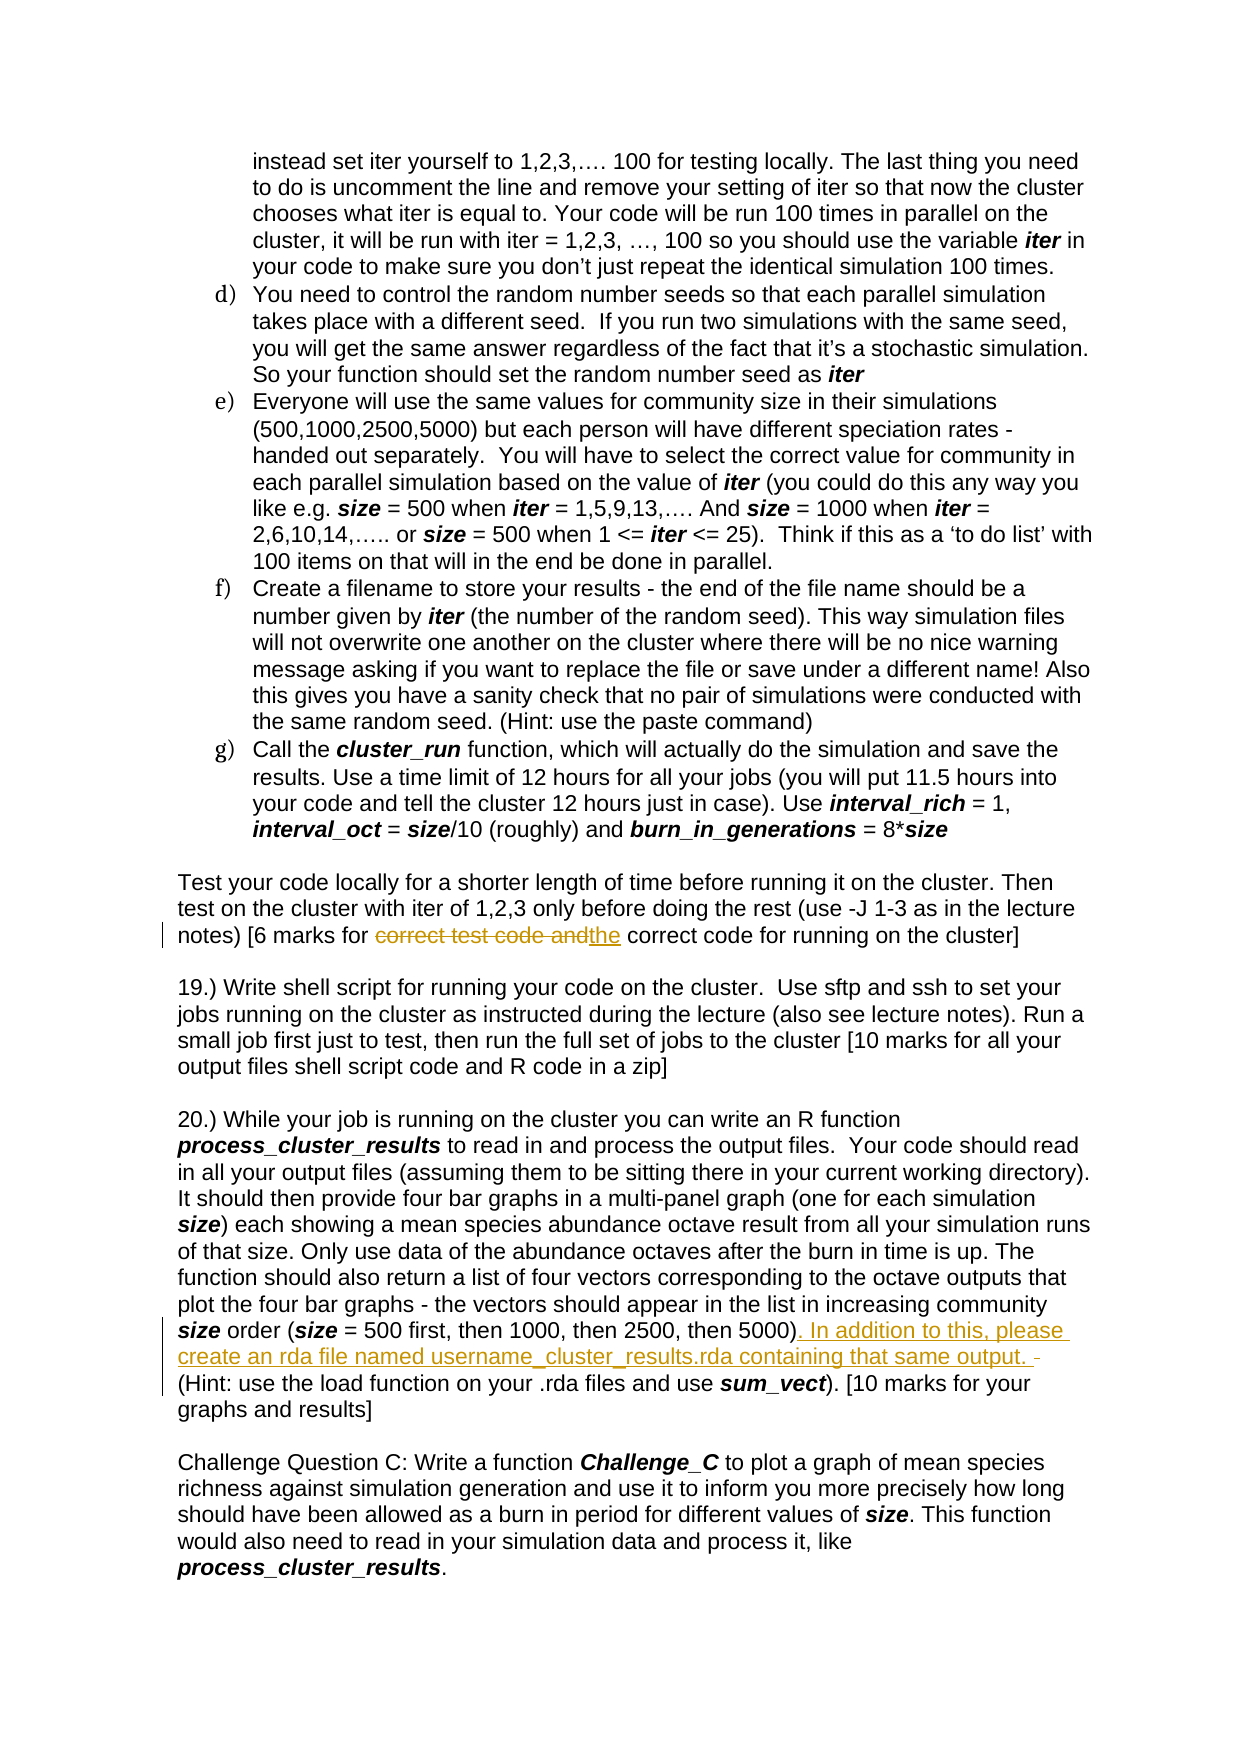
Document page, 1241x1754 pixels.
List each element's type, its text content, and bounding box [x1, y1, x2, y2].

text 20.) While your job is running on the cluster you can write an R function process_cluster_results to read in and process the output files. Your code should read in all your output files (assuming them to be sitting there in your current working directory). It should then provide four bar graphs in a multi-panel graph (one for each simulation size) each showing a mean species abundance octave result from all your simulation runs of that size. Only use data of the abundance octaves after the burn in time is up. The function should also return a list of four vectors corresponding to the octave outputs that plot the four bar graphs - the vectors should appear in the list in increasing community size order (size = 500 first, then 1000, then 2500, then 5000). In addition to this, please create an rda file named username_cluster_results.rda containing that same output. (Hint: use the load function on your .rda files and use sum_vect). [10 marks for your graphs and results] [177, 1106, 1092, 1422]
text Challenge Question C: Write a function Challenge_C to plot a graph of mean species richness against simulation generation and use it to inform you more precisely how long should have been allowed as a burn in period for different values of size. This function would also need to read in your simulation data and process it, like process_cluster_results. [177, 1449, 1092, 1580]
list Everyone will use the same values for community size in their simulations (500,1000,2500,5000) but each person will have different speciation rates - handed out separately. You will have to select the correct value for community in each parallel simulation based on the value of iter (you could do this any way you like e.g. size = 500 when iter = 1,5,9,13,…. And size = 1000 when iter = 2,6,10,14,….. or size = 500 when 1 <= iter <= 25). Think if this as a ‘to do list’ with 100 items on that will in the end be done in parallel. [215, 387, 1092, 574]
text Test your code locally for a shorter length of time before running it on the cluster. Then test on the cluster with iter of 1,2,3 only before doing the rest (use -J 1-3 as in the lecture notes) [6 marks for the correct code for running on the cluster] [177, 869, 1092, 948]
list Create a filename to store your results - the end of the file name should be a number given by iter (the number of the random seed). This way simulation files will not overwrite one another on the cluster where there will be no nice warning message asking if you want to replace the file or save under a different name! Also this gives you have a sanity check that no pair of simulations were conducted with the same random seed. (Hint: use the paste command) [215, 574, 1092, 735]
list Call the cluster_run function, which will actually do the simulation and save the results. Use a time limit of 12 hours for all your jobs (you will put 11.5 hours into your code and tell the cluster 12 hours just in case). Use interval_rich = 1, interval_oct = size/10 (roughly) and burn_in_generations = 8*size [215, 735, 1092, 842]
text 19.) Write shell script for running your code on the cluster. Use sftp and ssh to set your jobs running on the cluster as instructed during the lecture (also see lecture notes). Run a small job first just to test, then run the full set of jobs to the cluster [10 marks for all your output files shell script code and R code in a zip] [177, 974, 1092, 1080]
list You need to control the random number seeds so that each parallel simulation takes place with a different seed. If you run two simulations with the same seed, you will get the same answer regardless of the fact that it’s a stochastic simulation. So your function should set the random number seed as iter [215, 279, 1092, 387]
list instead set iter yourself to 1,2,3,…. 100 for testing locally. The last thing you need to do is uncomment the line and remove your setting of iter so that now the cluster chooses what iter is equal to. Your code will be run 100 times in parallel on the cluster, it will be run with iter = 1,2,3, …, 100 so you should use the variable iter in your code to make sure you don’t just repeat the identical simulation 100 times. [215, 148, 1092, 279]
